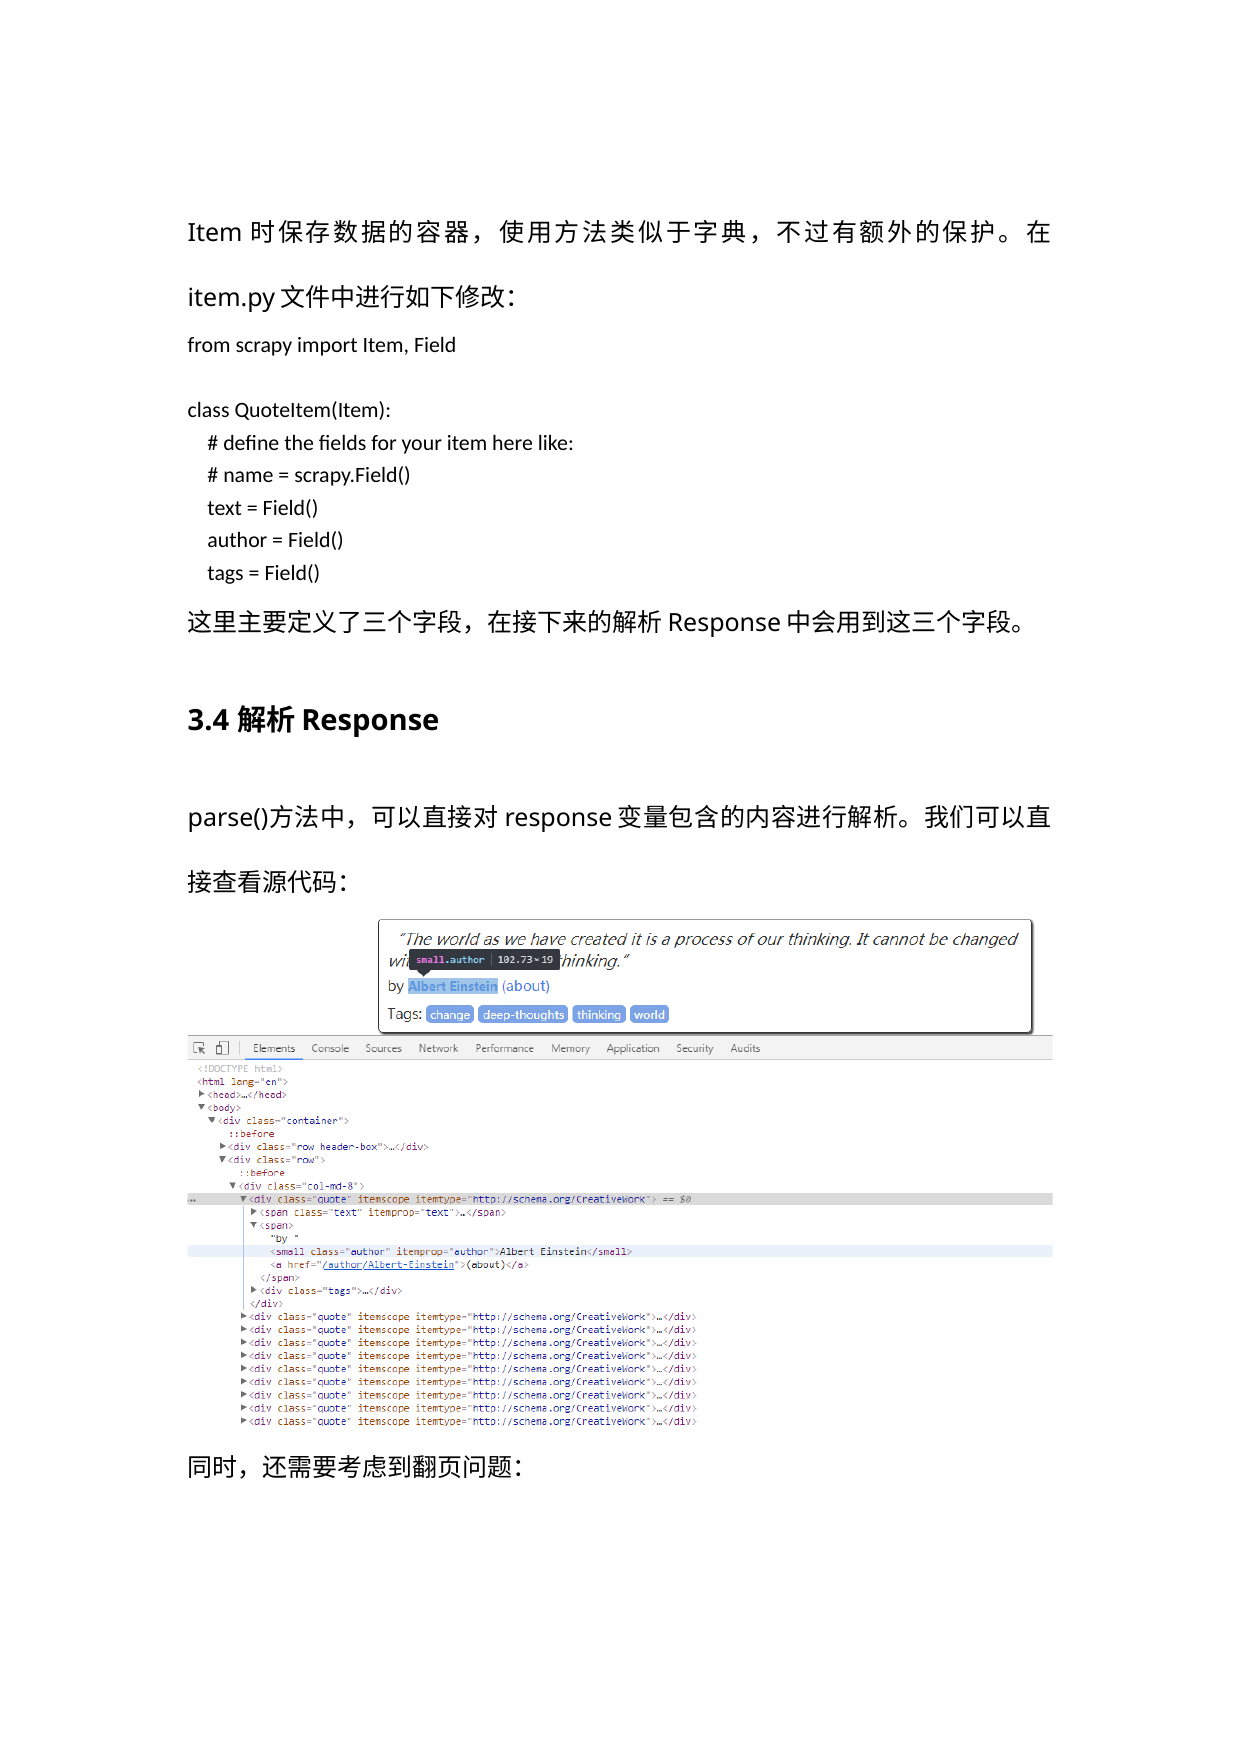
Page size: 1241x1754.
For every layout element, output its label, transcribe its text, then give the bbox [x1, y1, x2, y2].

text class QuoteItem(Item): [187, 389, 1053, 422]
text author = Field() [187, 519, 1053, 552]
text parse()方法中，可以直接对response变量包含的内容进行解析。我们可以直接查看源代码： [187, 779, 1053, 909]
text 同时，还需要考虑到翻页问题： [187, 1430, 1053, 1494]
text # name = scrapy.Field() [187, 454, 1053, 487]
text # define the fields for your item here like: [187, 422, 1053, 454]
text text = Field() [187, 487, 1053, 519]
text Item时保存数据的容器，使用方法类似于字典，不过有额外的保护。在item.py文件中进行如下修改： [187, 194, 1053, 324]
text 这里主要定义了三个字段，在接下来的解析Response中会用到这三个字段。 [187, 584, 1053, 649]
text tags = Field() [187, 552, 1053, 584]
text 3.4 解析Response [187, 682, 1053, 747]
text from scrapy import Item, Field [187, 324, 1053, 357]
picture [187, 913, 1053, 1430]
